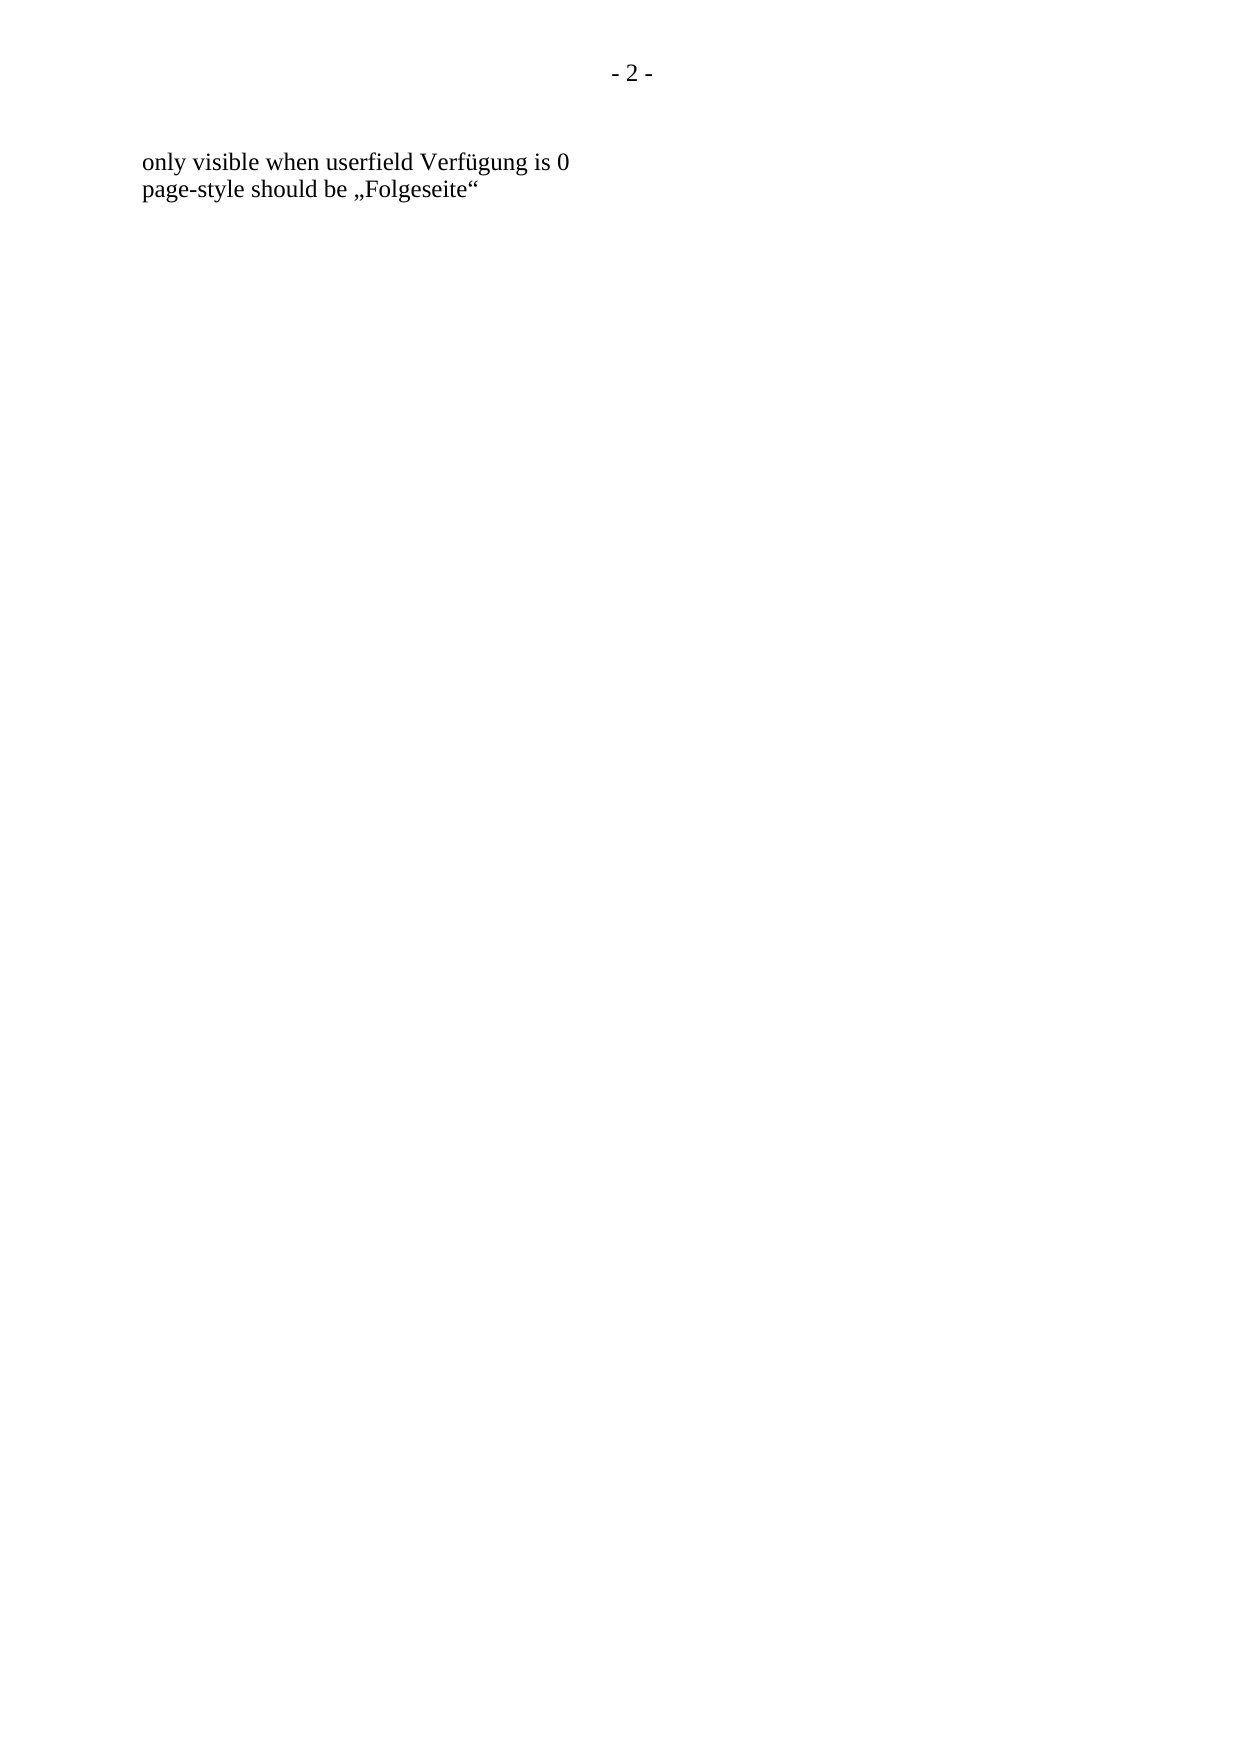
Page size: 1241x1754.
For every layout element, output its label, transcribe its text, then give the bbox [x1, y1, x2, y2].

text only visible when userfield Verfügung is 0 [142, 148, 1122, 175]
text page-style should be „Folgeseite“ [142, 175, 1122, 203]
